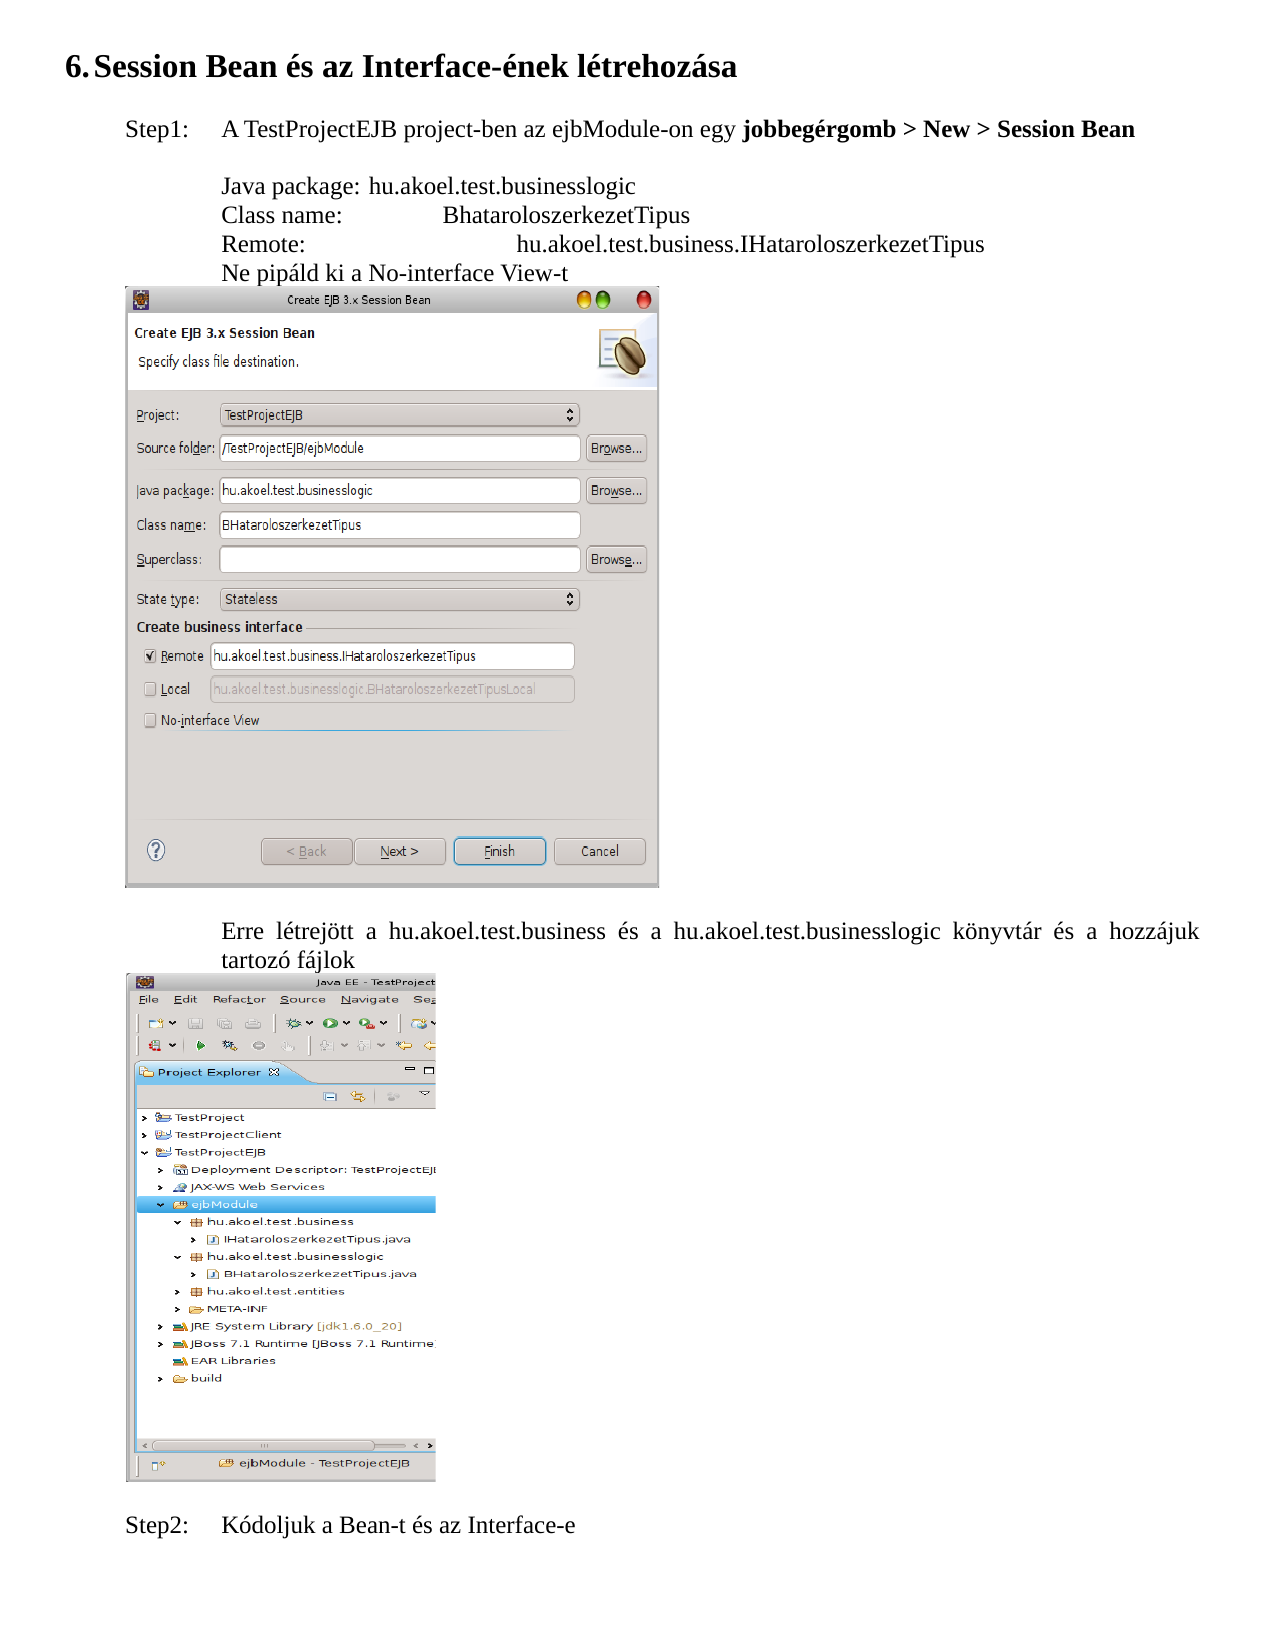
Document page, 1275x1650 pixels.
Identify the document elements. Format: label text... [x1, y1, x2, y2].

text Erre létrejött a hu.akoel.test.business és a hu.akoel.test.businesslogic könyvtár és a hozzájuk tartozó fájlok [221, 916, 1201, 973]
text Ne pipáld ki a No-interface View-t [221, 258, 1201, 286]
text Step2: Kódoljuk a Bean-t és az Interface-e [125, 1510, 1201, 1539]
text Java package: hu.akoel.test.businesslogic [221, 171, 1201, 200]
picture [125, 286, 660, 888]
text Step1: A TestProjectEJB project-ben az ejbModule-on egy jobbegérgomb > New > Session Bean [125, 114, 1201, 143]
text Remote: hu.akoel.test.business.IHataroloszerkezetTipus [221, 229, 1201, 258]
list Session Bean és az Interface-ének létrehozása [65, 47, 1201, 85]
text Class name: BhataroloszerkezetTipus [221, 200, 1201, 229]
